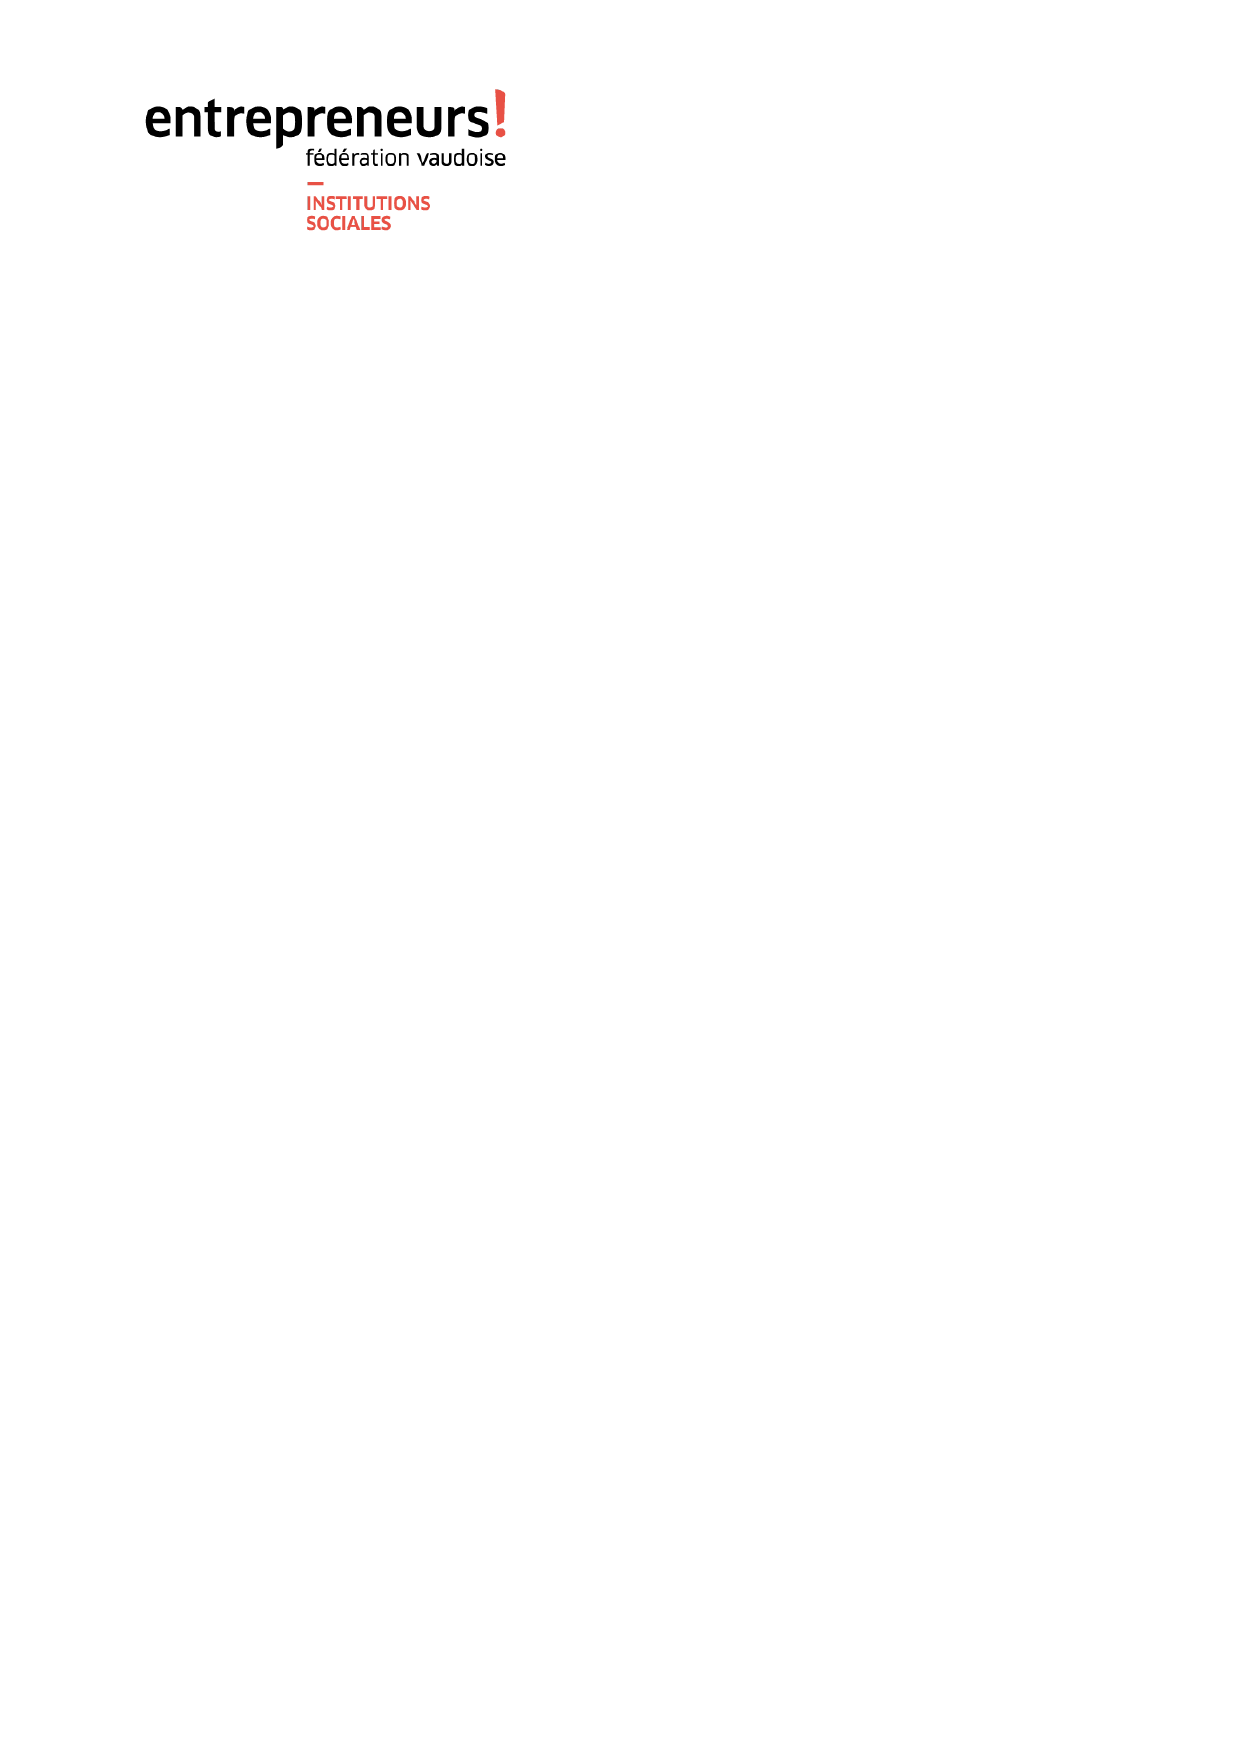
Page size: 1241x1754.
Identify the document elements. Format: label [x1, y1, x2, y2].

picture [114, 57, 535, 259]
